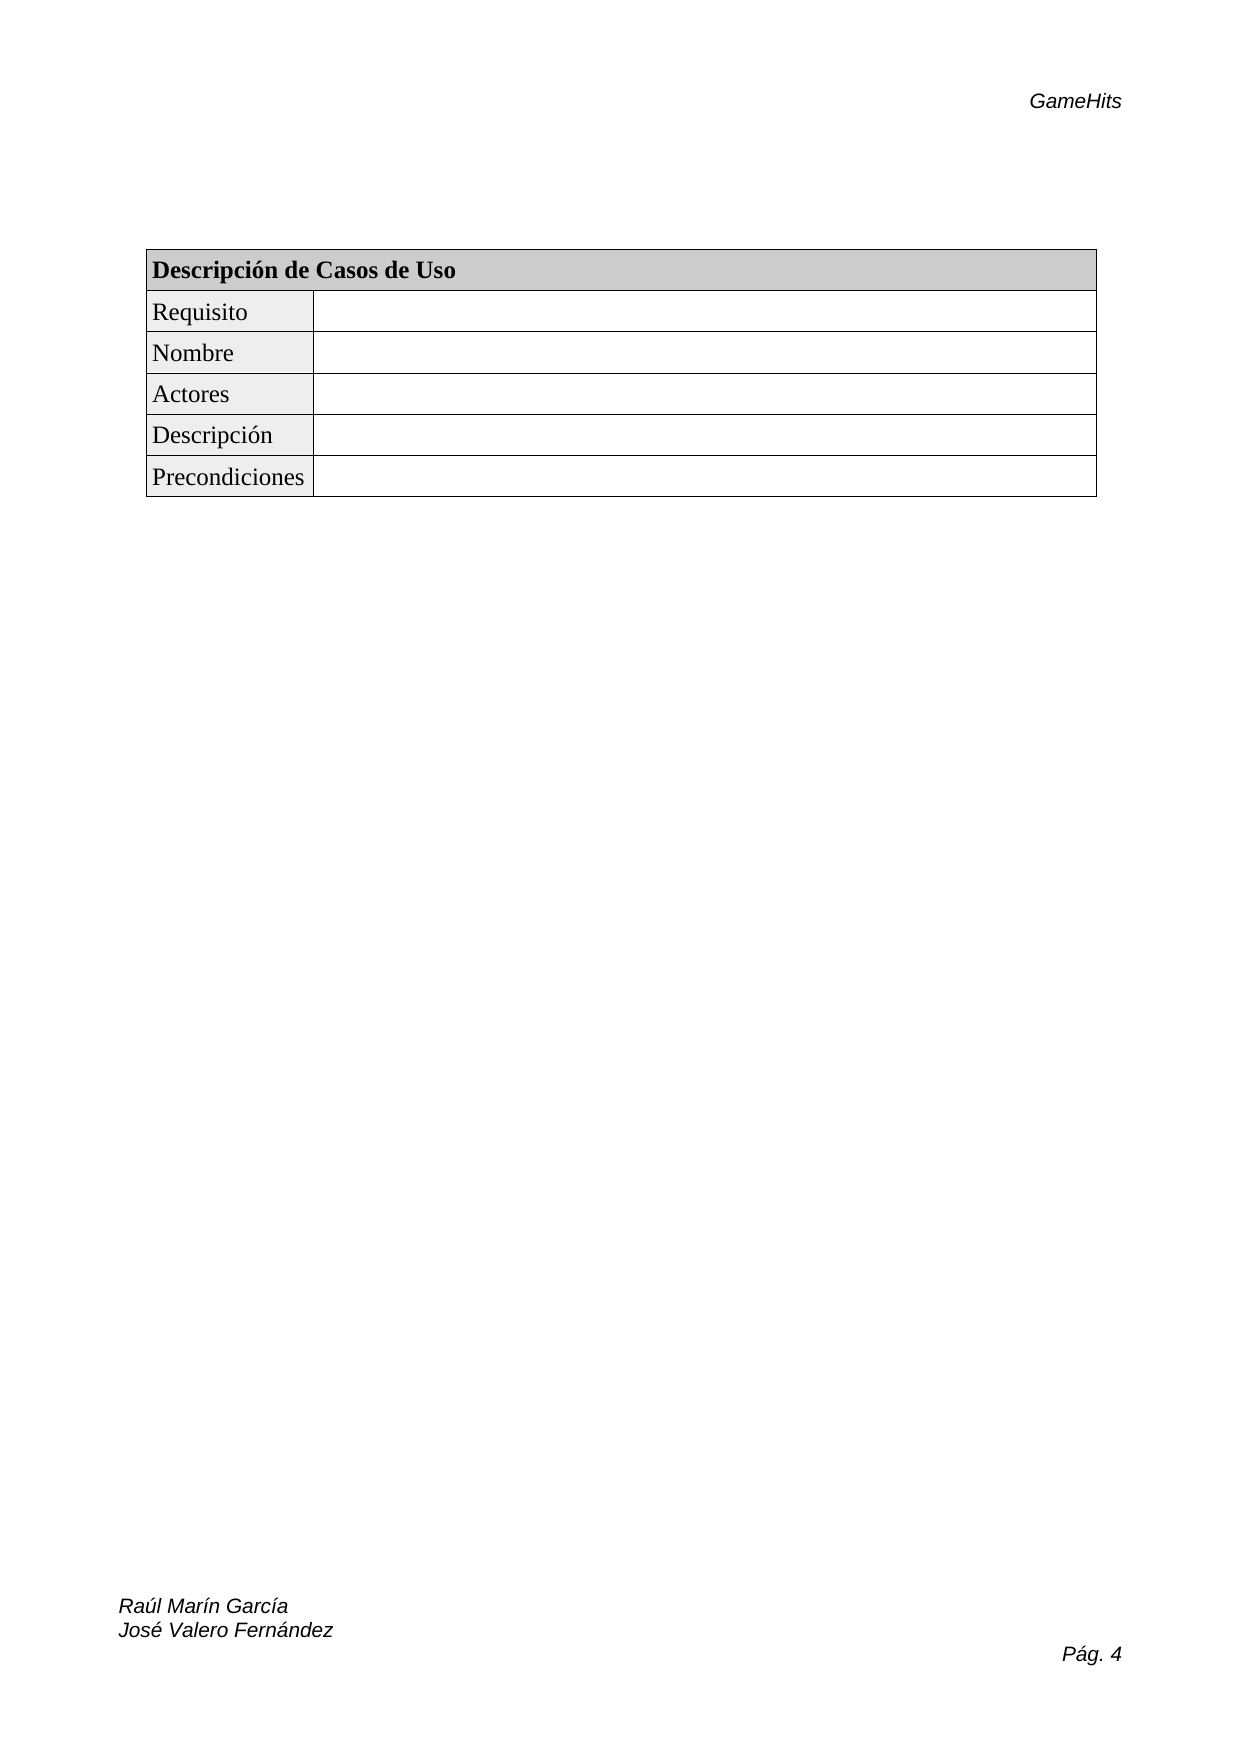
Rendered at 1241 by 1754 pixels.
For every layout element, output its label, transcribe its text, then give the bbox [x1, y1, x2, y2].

table_header Descripción de Casos de Uso [147, 250, 1096, 290]
table_cell [314, 374, 1096, 414]
table_cell Precondiciones [147, 456, 313, 496]
table_cell Actores [147, 374, 313, 414]
table_cell Requisito [147, 291, 313, 331]
table_cell [314, 332, 1096, 372]
table_cell [314, 415, 1096, 455]
table_cell Nombre [147, 332, 313, 372]
table_cell Descripción [147, 415, 313, 455]
table_cell [314, 291, 1096, 331]
table_cell [314, 456, 1096, 496]
